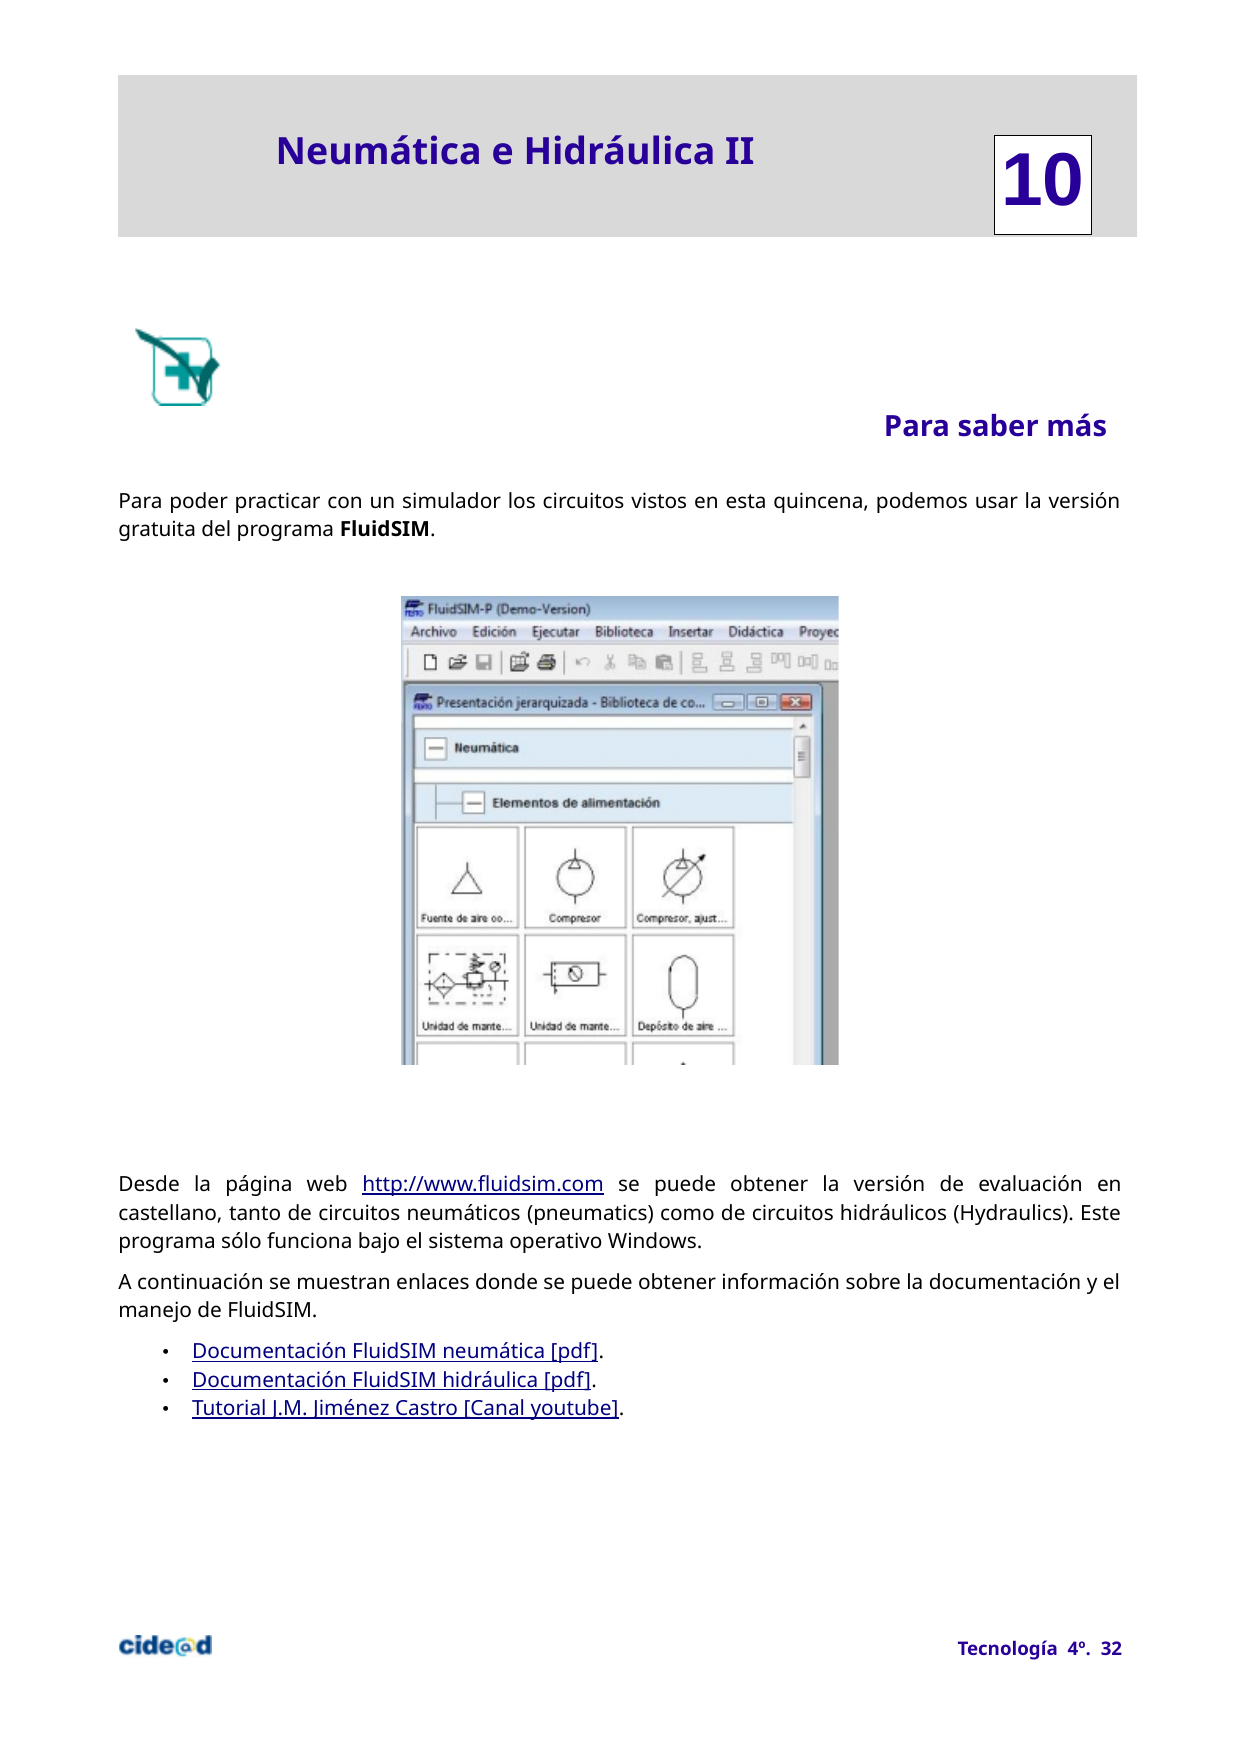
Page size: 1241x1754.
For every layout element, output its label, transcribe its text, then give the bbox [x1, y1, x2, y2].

picture [134, 328, 223, 406]
text Para poder practicar con un simulador los circuitos vistos en esta quincena, podemos usar la versión gratuita del programa FluidSIM. [118, 486, 1122, 543]
text A continuación se muestran enlaces donde se puede obtener información sobre la documentación y el manejo de FluidSIM. [118, 1267, 1122, 1324]
text Desde la página web http://www.fluidsim.com se puede obtener la versión de evaluación en castellano, tanto de circuitos neumáticos (pneumatics) como de circuitos hidráulicos (Hydraulics). Este programa sólo funciona bajo el sistema operativo Windows. [118, 1169, 1122, 1254]
picture [118, 1635, 212, 1658]
list Documentación FluidSIM hidráulica [pdf]. [162, 1365, 1122, 1393]
list Documentación FluidSIM neumática [pdf]. [162, 1336, 1122, 1365]
picture [401, 596, 839, 1065]
text Para saber más [118, 317, 1122, 445]
list Tutorial J.M. Jiménez Castro [Canal youtube]. [162, 1393, 1122, 1422]
